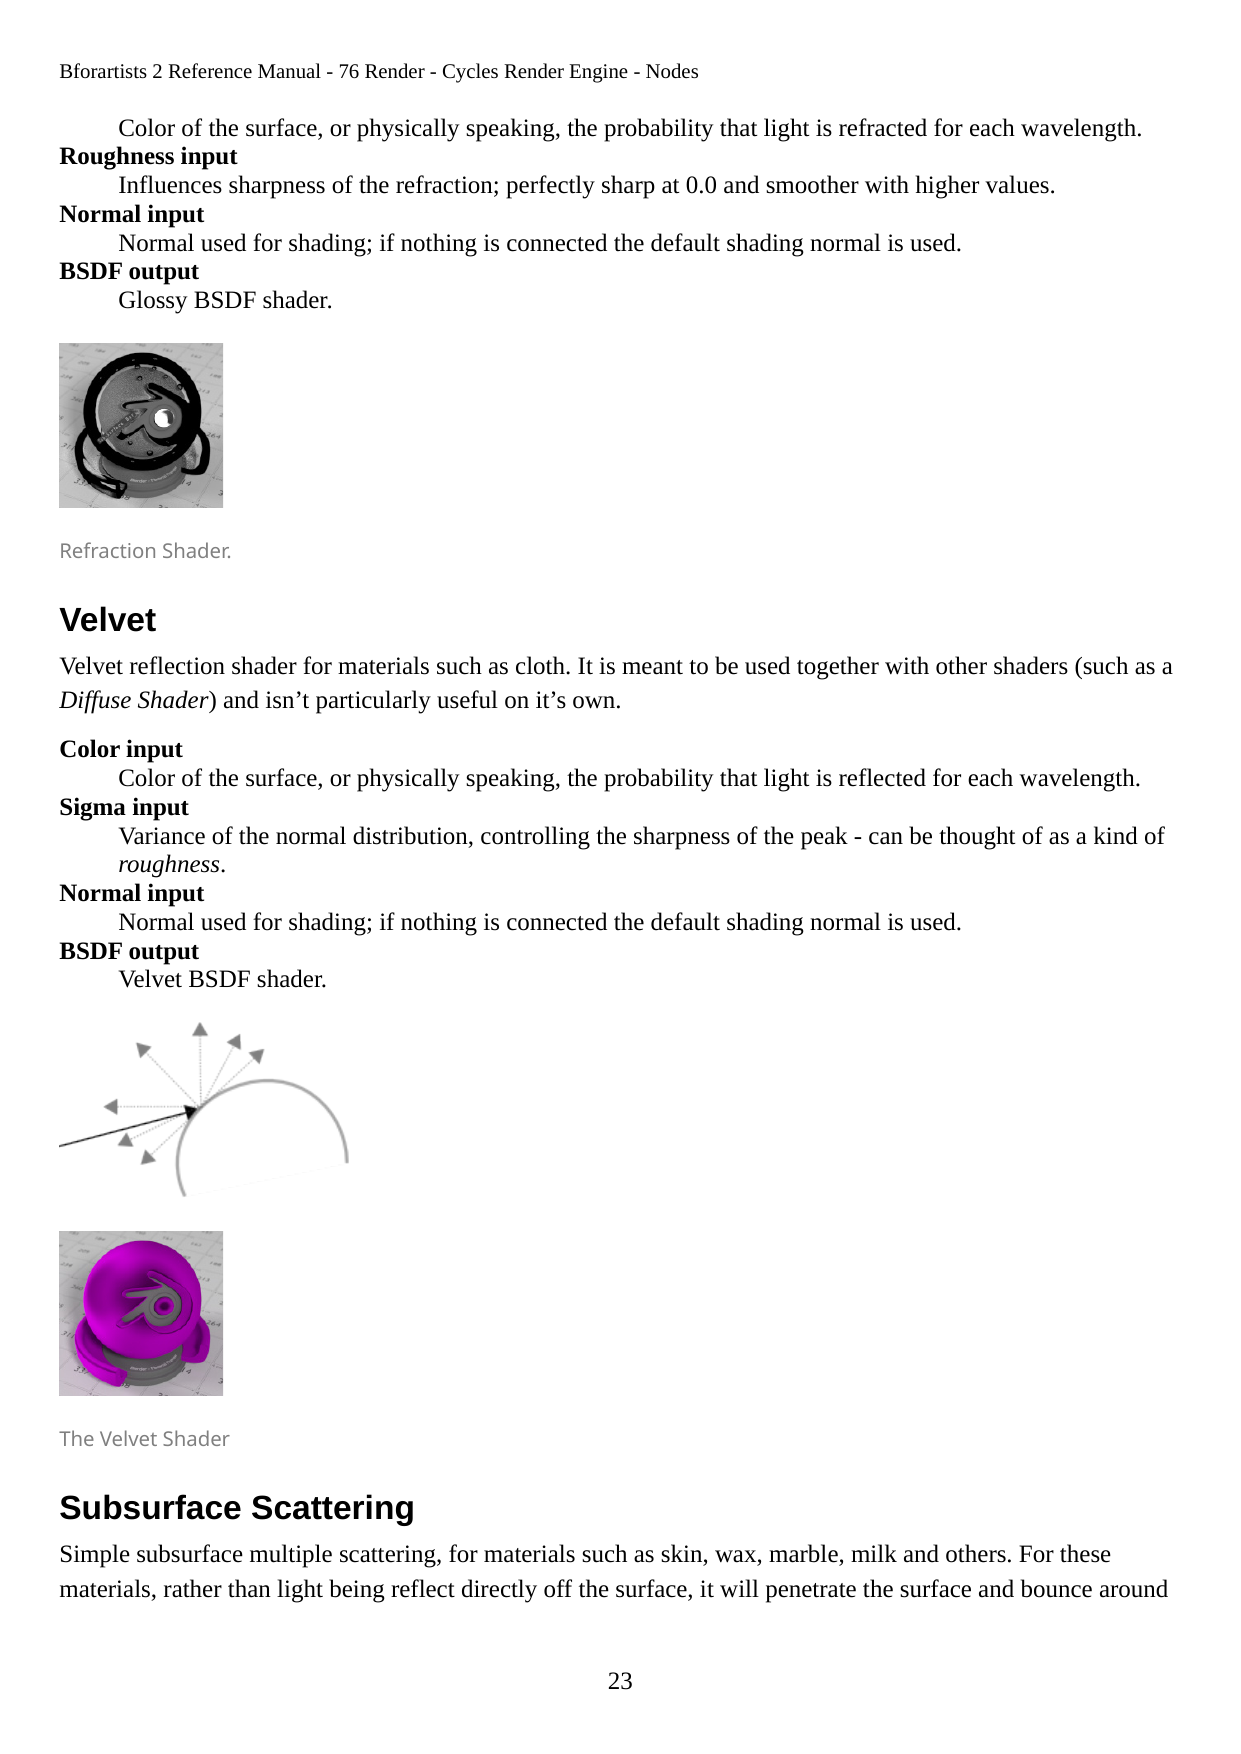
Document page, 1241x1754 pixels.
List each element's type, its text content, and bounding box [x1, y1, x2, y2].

picture [59, 1022, 349, 1221]
text Velvet reflection shader for materials such as cloth. It is meant to be used together with other shaders (such as a Diffuse Shader) and isn’t particularly useful on it’s own. [59, 651, 1181, 714]
subtitle Normal input [59, 878, 1181, 907]
subtitle Velvet [59, 600, 1181, 638]
list Normal used for shading; if nothing is connected the default shading normal is used. [118, 228, 1181, 256]
subtitle Normal input [59, 199, 1181, 228]
list Variance of the normal distribution, controlling the sharpness of the peak - can be thought of as a kind of roughness. [118, 821, 1181, 878]
subtitle BSDF output [59, 256, 1181, 285]
subtitle Subsurface Scattering [59, 1488, 1181, 1527]
subtitle Sigma input [59, 792, 1181, 821]
text Refraction Shader. [59, 533, 1181, 564]
list Glossy BSDF shader. [118, 285, 1181, 314]
list Influences sharpness of the refraction; perfectly sharp at 0.0 and smoother with higher values. [118, 170, 1181, 199]
list Color of the surface, or physically speaking, the probability that light is refracted for each wavelength. [118, 113, 1181, 141]
list Color of the surface, or physically speaking, the probability that light is reflected for each wavelength. [118, 763, 1181, 792]
list Velvet BSDF shader. [118, 964, 1181, 993]
text The Velvet Shader [59, 1422, 1181, 1453]
picture [59, 343, 224, 508]
subtitle Color input [59, 734, 1181, 763]
subtitle Roughness input [59, 141, 1181, 170]
subtitle BSDF output [59, 936, 1181, 964]
list Normal used for shading; if nothing is connected the default shading normal is used. [118, 907, 1181, 936]
picture [59, 1231, 224, 1396]
text Simple subsurface multiple scattering, for materials such as skin, wax, marble, milk and others. For these materials, rather than light being reflect directly off the surface, it will penetrate the surface and bounce around [59, 1539, 1181, 1603]
